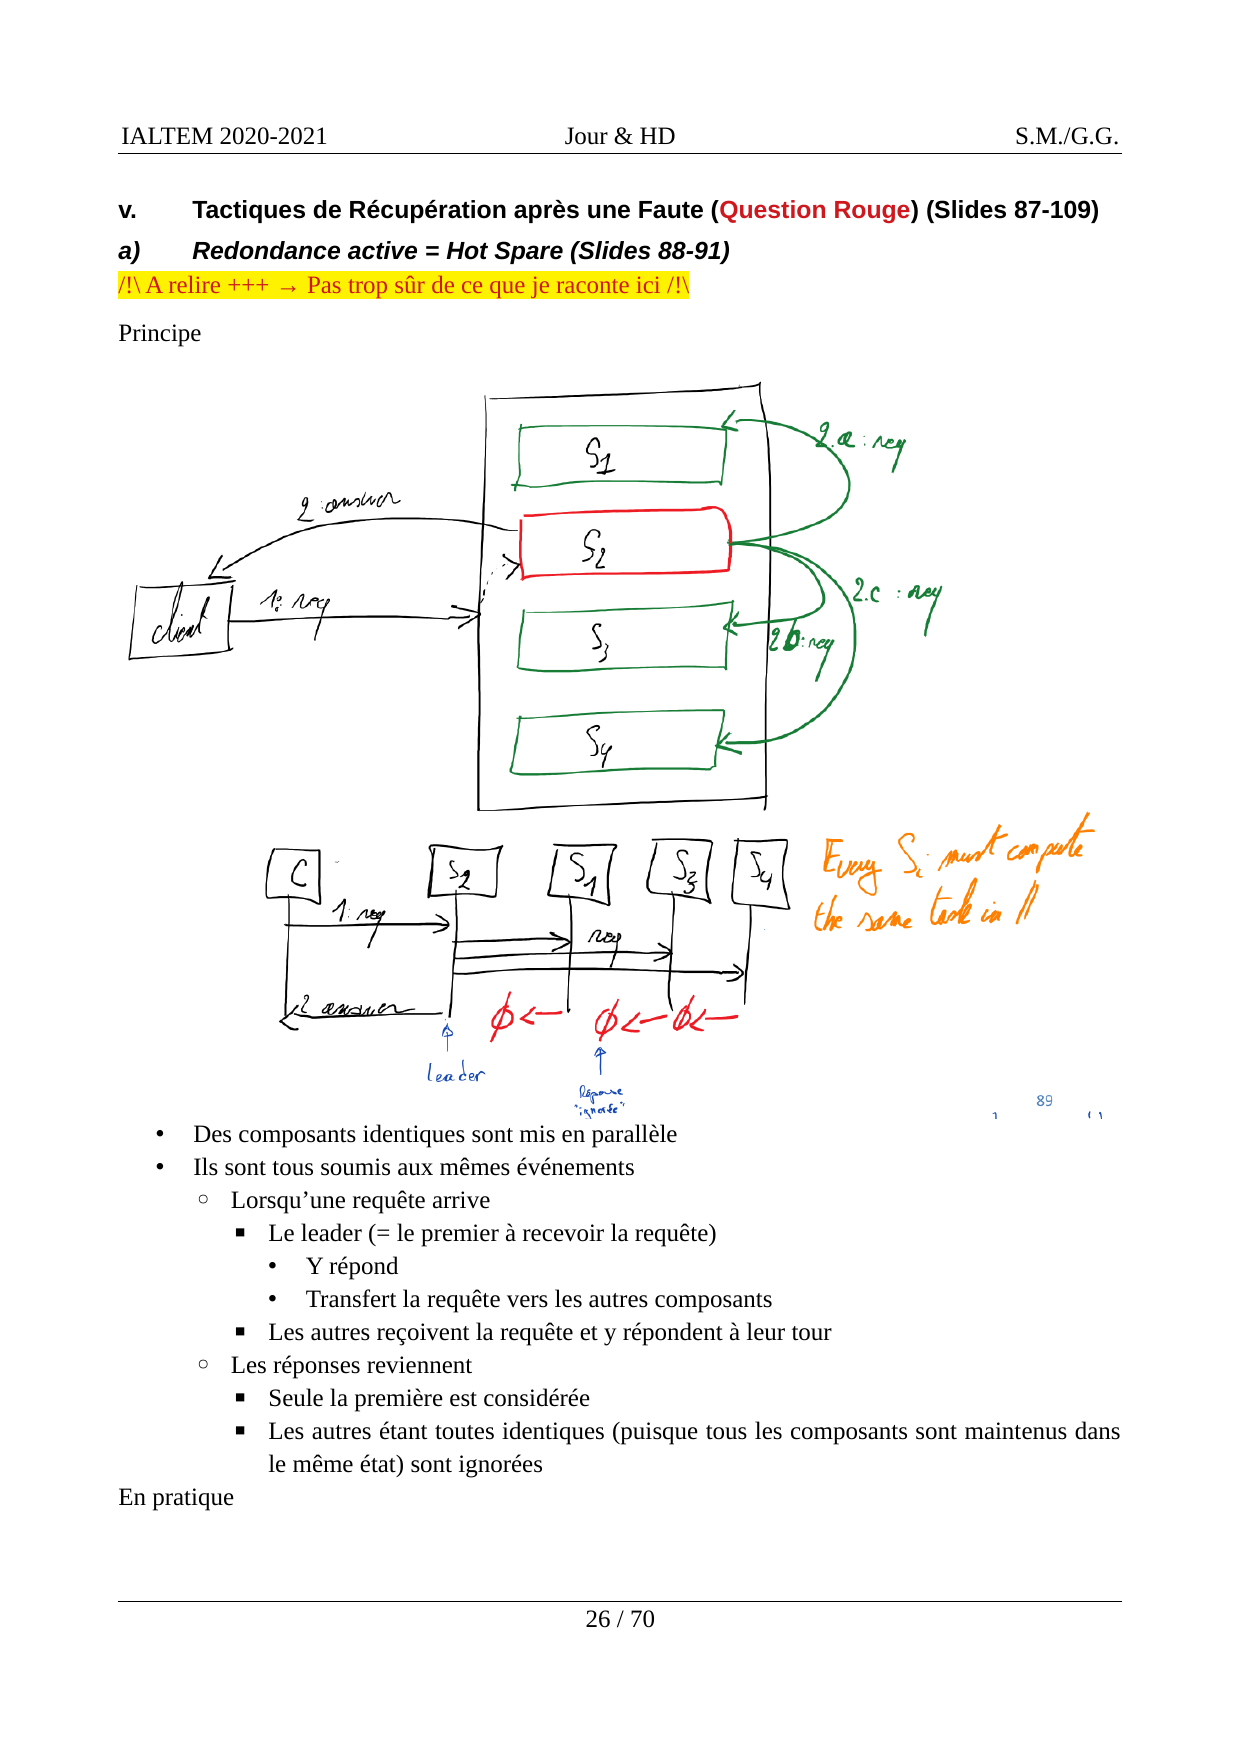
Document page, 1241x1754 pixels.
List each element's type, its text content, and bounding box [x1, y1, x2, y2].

picture [118, 365, 1123, 1119]
text /!\ A relire +++ → Pas trop sûr de ce que je raconte ici /!\ [118, 271, 1122, 299]
list Les autres étant toutes identiques (puisque tous les composants sont maintenus dans le même état) sont ignorées [231, 1416, 1122, 1478]
list Les autres reçoivent la requête et y répondent à leur tour [231, 1317, 1122, 1346]
list Y répond [268, 1251, 1122, 1279]
text En pratique [118, 1482, 1122, 1511]
list Lorsqu’une requête arrive [193, 1185, 1122, 1213]
list Le leader (= le premier à recevoir la requête) [231, 1218, 1122, 1247]
list Transfert la requête vers les autres composants [268, 1284, 1122, 1313]
subtitle Tactiques de Récupération après une Faute (Question Rouge) (Slides 87-109) [118, 195, 1122, 223]
list Ils sont tous soumis aux mêmes événements [156, 1152, 1122, 1181]
list Les réponses reviennent [193, 1350, 1122, 1379]
list Des composants identiques sont mis en parallèle [156, 1119, 1122, 1147]
text Principe [118, 318, 1122, 347]
subtitle Redondance active = Hot Spare (Slides 88-91) [118, 236, 1122, 264]
list Seule la première est considérée [231, 1383, 1122, 1412]
